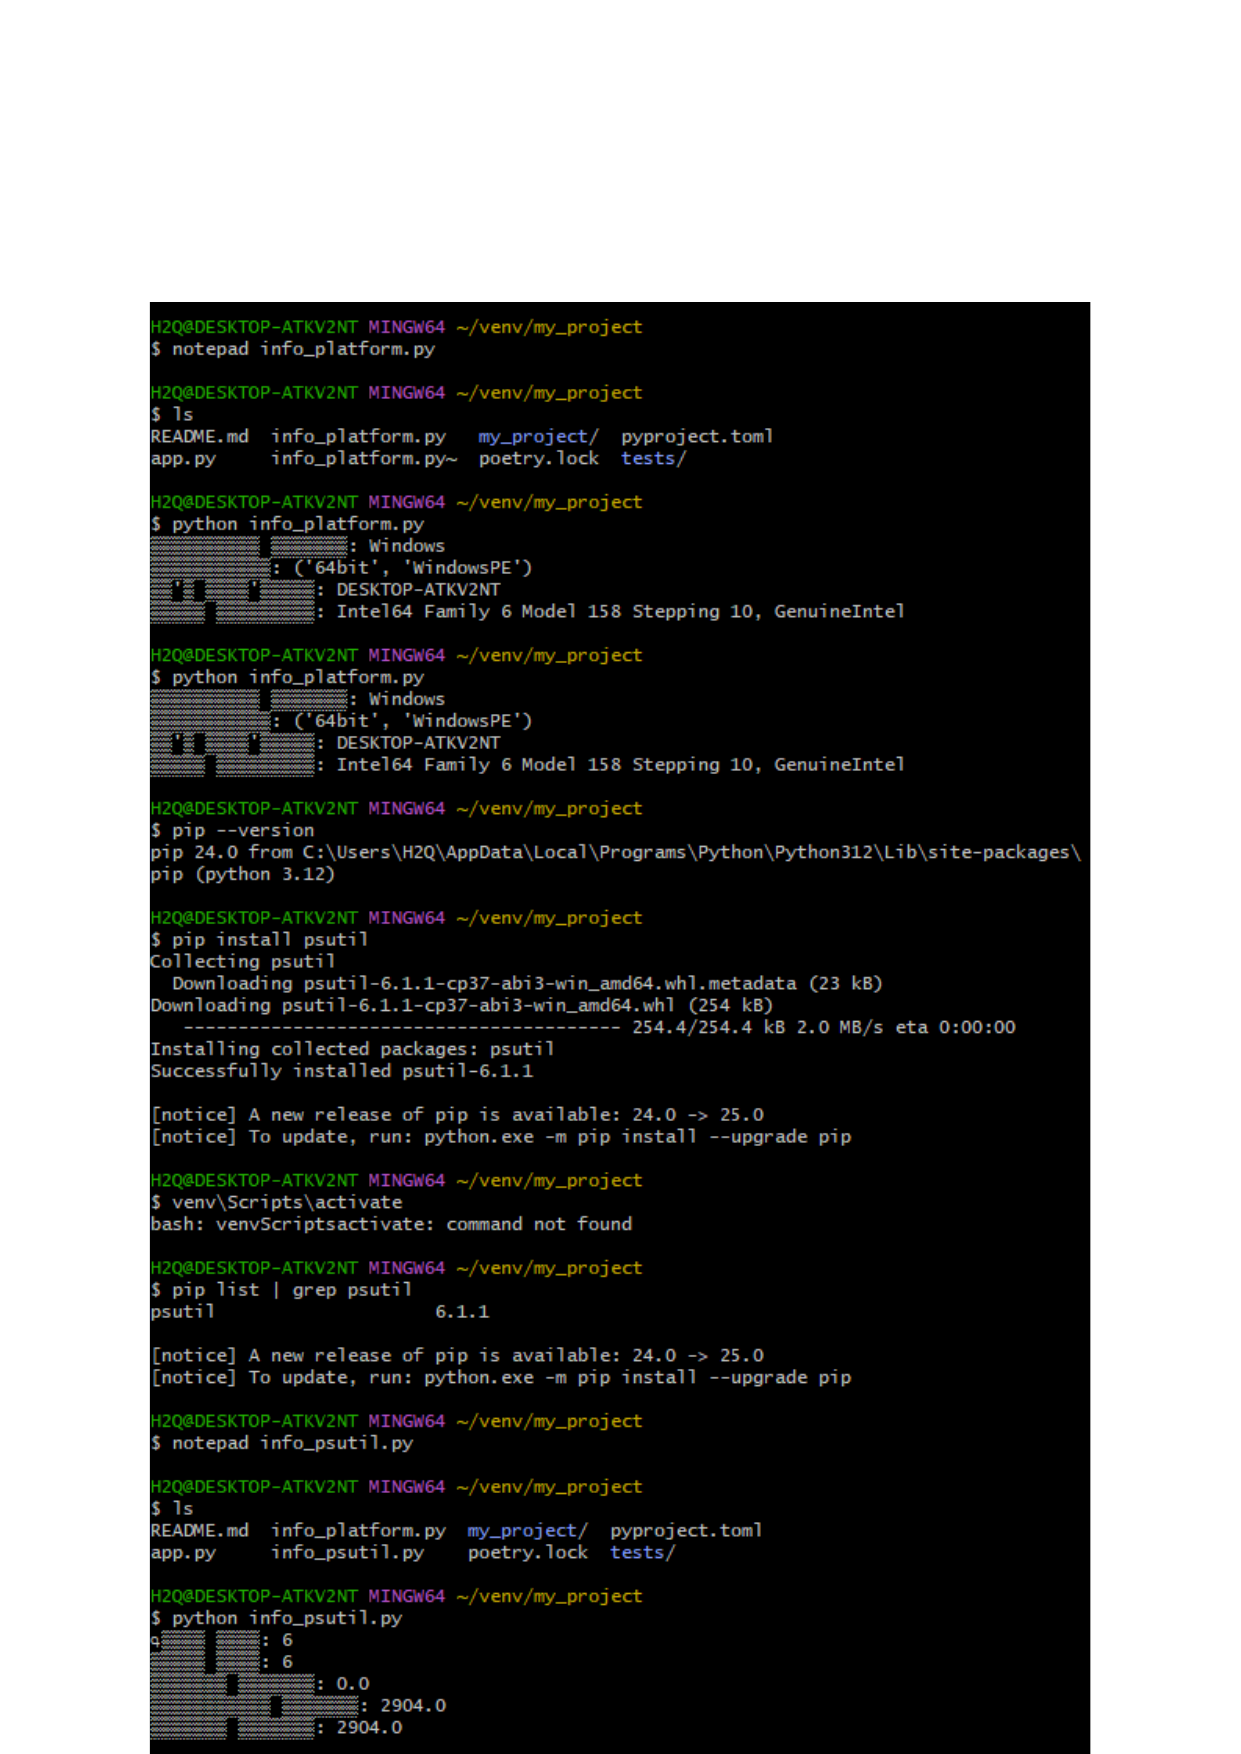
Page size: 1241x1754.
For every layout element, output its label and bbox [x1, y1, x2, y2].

picture [149, 302, 1091, 1754]
